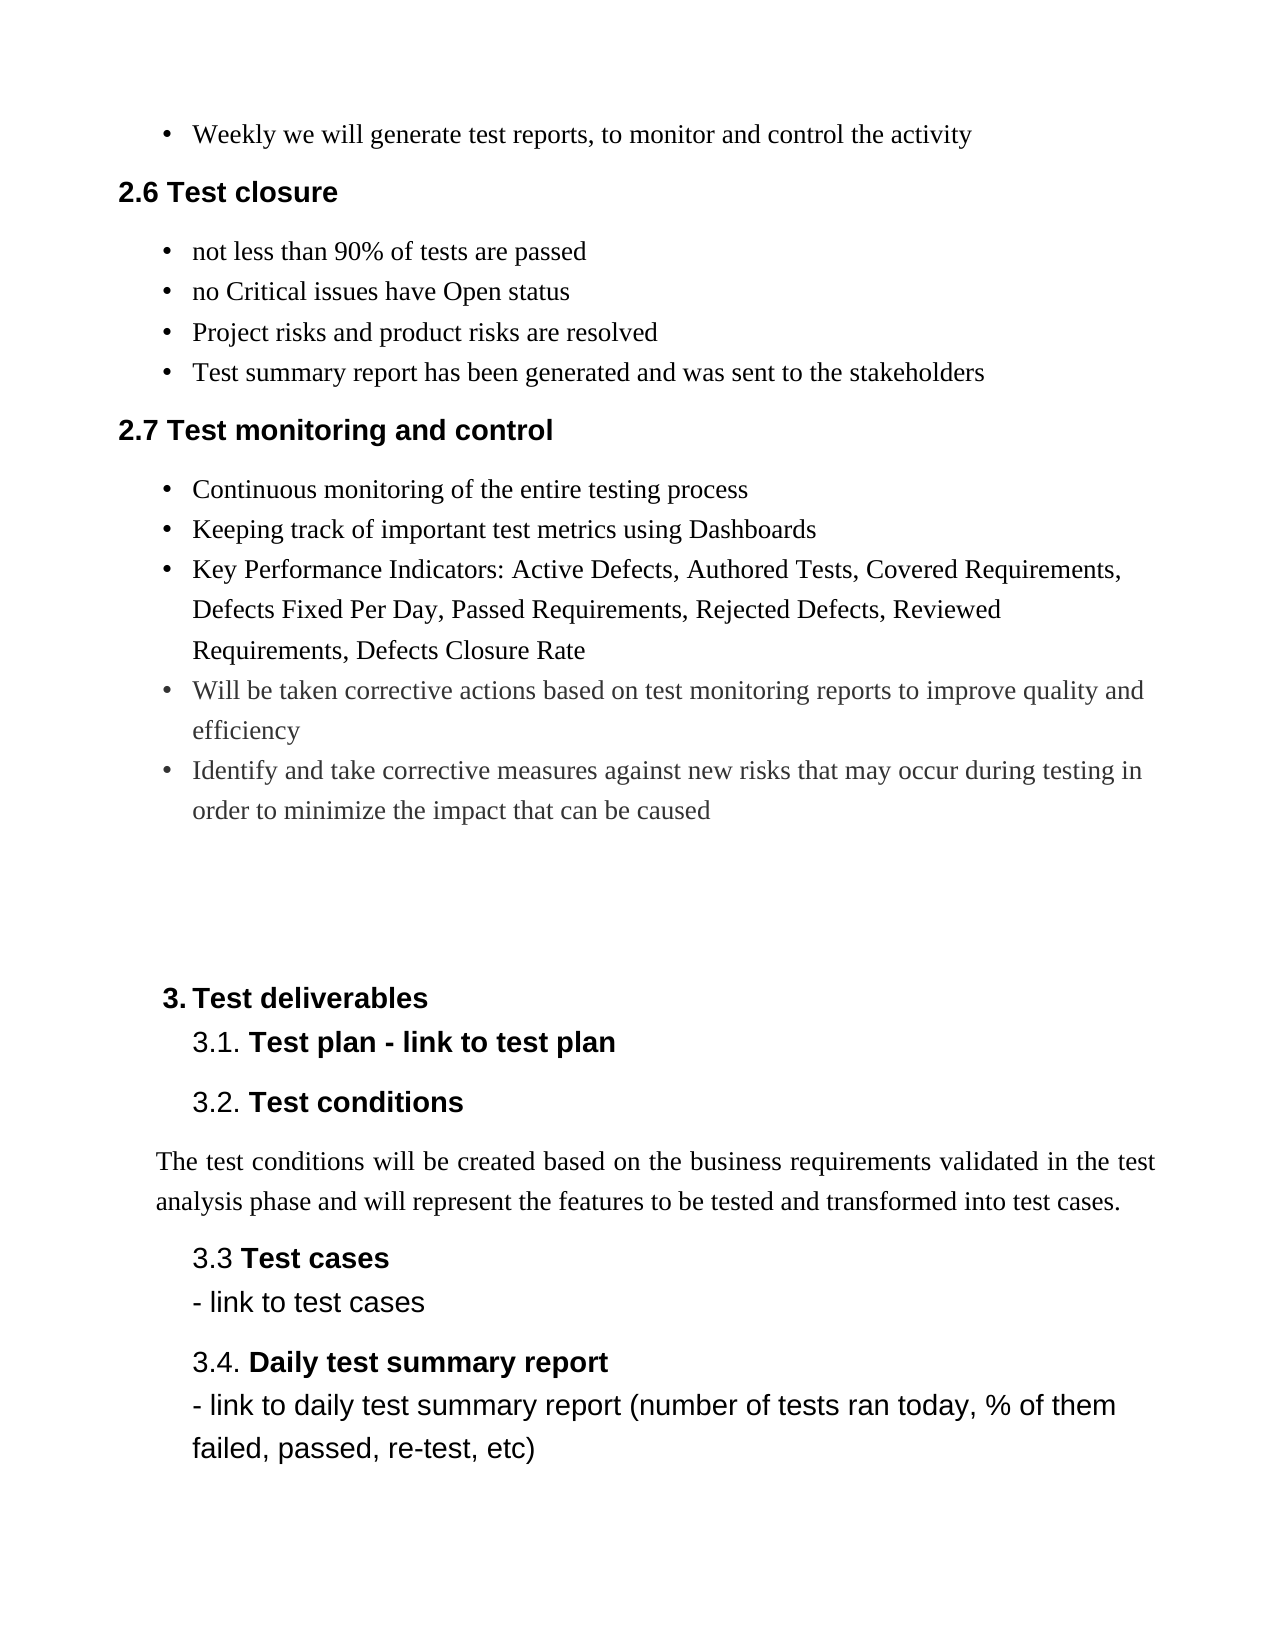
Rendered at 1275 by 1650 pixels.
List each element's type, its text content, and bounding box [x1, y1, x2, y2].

list Test summary report has been generated and was sent to the stakeholders [162, 356, 1157, 387]
list Weekly we will generate test reports, to monitor and control the activity [162, 118, 1157, 149]
list Continuous monitoring of the entire testing process [162, 473, 1157, 504]
list Will be taken corrective actions based on test monitoring reports to improve quality and efficiency [162, 674, 1157, 745]
list Test deliverables [162, 982, 1157, 1015]
text The test conditions will be created based on the business requirements validated in the test analysis phase and will represent the features to be tested and transformed into test cases. [156, 1144, 1157, 1216]
list 3.4. Daily test summary report - link to daily test summary report (number of tests ran today, % of them failed, passed, re-test, etc) [162, 1344, 1157, 1464]
list 3.2. Test conditions [162, 1085, 1157, 1118]
list Key Performance Indicators: Active Defects, Authored Tests, Covered Requirements, Defects Fixed Per Day, Passed Requirements, Rejected Defects, Reviewed Requirements, Defects Closure Rate [162, 553, 1157, 665]
list no Critical issues have Open status [162, 275, 1157, 307]
text 2.7 Test monitoring and control [118, 413, 1157, 446]
text 2.6 Test closure [118, 175, 1157, 209]
list not less than 90% of tests are passed [162, 235, 1157, 266]
list Project risks and product risks are resolved [162, 316, 1157, 347]
list 3.1. Test plan - link to test plan [162, 1025, 1157, 1058]
list Keeping track of important test metrics using Dashboards [162, 513, 1157, 544]
list 3.3 Test cases - link to test cases [162, 1241, 1157, 1318]
list Identify and take corrective measures against new risks that may occur during testing in order to minimize the impact that can be caused [162, 754, 1157, 826]
